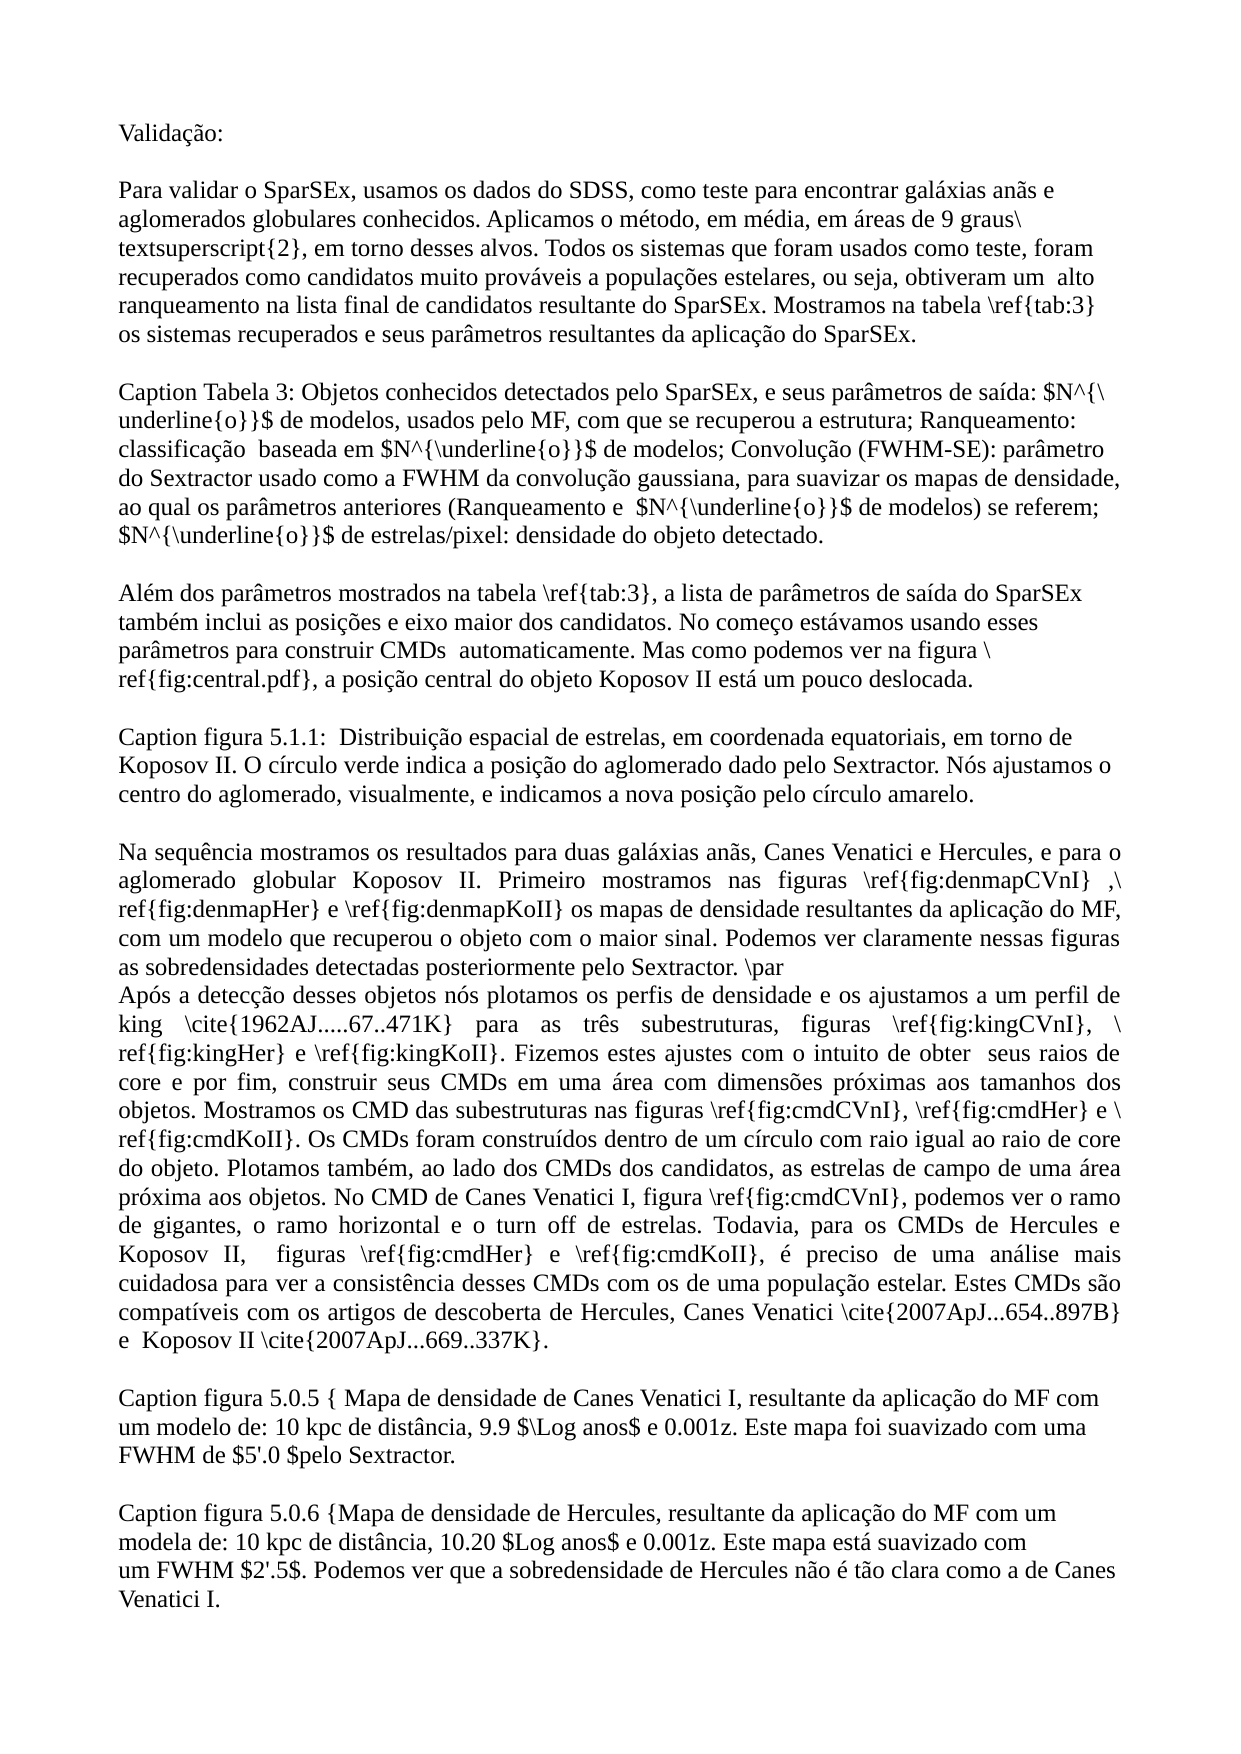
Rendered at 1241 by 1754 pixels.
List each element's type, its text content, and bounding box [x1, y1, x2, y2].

text um FWHM $2'.5$. Podemos ver que a sobredensidade de Hercules não é tão clara como a de Canes Venatici I. [118, 1556, 1122, 1613]
text Caption figura 5.0.6 {Mapa de densidade de Hercules, resultante da aplicação do MF com um modela de: 10 kpc de distância, 10.20 $Log anos$ e 0.001z. Este mapa está suavizado com [118, 1498, 1122, 1556]
text Além dos parâmetros mostrados na tabela \ref{tab:3}, a lista de parâmetros de saída do SparSEx também inclui as posições e eixo maior dos candidatos. No começo estávamos usando esses parâmetros para construir CMDs automaticamente. Mas como podemos ver na figura \ref{fig:central.pdf}, a posição central do objeto Koposov II está um pouco deslocada. [118, 578, 1122, 693]
text Após a detecção desses objetos nós plotamos os perfis de densidade e os ajustamos a um perfil de king \cite{1962AJ.....67..471K} para as três subestruturas, figuras \ref{fig:kingCVnI}, \ref{fig:kingHer} e \ref{fig:kingKoII}. Fizemos estes ajustes com o intuito de obter seus raios de core e por fim, construir seus CMDs em uma área com dimensões próximas aos tamanhos dos objetos. Mostramos os CMD das subestruturas nas figuras \ref{fig:cmdCVnI}, \ref{fig:cmdHer} e \ref{fig:cmdKoII}. Os CMDs foram construídos dentro de um círculo com raio igual ao raio de core do objeto. Plotamos também, ao lado dos CMDs dos candidatos, as estrelas de campo de uma área próxima aos objetos. No CMD de Canes Venatici I, figura \ref{fig:cmdCVnI}, podemos ver o ramo de gigantes, o ramo horizontal e o turn off de estrelas. Todavia, para os CMDs de Hercules e Koposov II, figuras \ref{fig:cmdHer} e \ref{fig:cmdKoII}, é preciso de uma análise mais cuidadosa para ver a consistência desses CMDs com os de uma população estelar. Estes CMDs são compatíveis com os artigos de descoberta de Hercules, Canes Venatici \cite{2007ApJ...654..897B} e Koposov II \cite{2007ApJ...669..337K}. [118, 981, 1122, 1354]
text Para validar o SparSEx, usamos os dados do SDSS, como teste para encontrar galáxias anãs e aglomerados globulares conhecidos. Aplicamos o método, em média, em áreas de 9 graus\textsuperscript{2}, em torno desses alvos. Todos os sistemas que foram usados como teste, foram recuperados como candidatos muito prováveis a populações estelares, ou seja, obtiveram um alto ranqueamento na lista final de candidatos resultante do SparSEx. Mostramos na tabela \ref{tab:3} os sistemas recuperados e seus parâmetros resultantes da aplicação do SparSEx. [118, 176, 1122, 348]
text Caption Tabela 3: Objetos conhecidos detectados pelo SparSEx, e seus parâmetros de saída: $N^{\underline{o}}$ de modelos, usados pelo MF, com que se recuperou a estrutura; Ranqueamento: classificação baseada em $N^{\underline{o}}$ de modelos; Convolução (FWHM-SE): parâmetro do Sextractor usado como a FWHM da convolução gaussiana, para suavizar os mapas de densidade, ao qual os parâmetros anteriores (Ranqueamento e $N^{\underline{o}}$ de modelos) se referem; $N^{\underline{o}}$ de estrelas/pixel: densidade do objeto detectado. [118, 377, 1122, 549]
text Caption figura 5.1.1: Distribuição espacial de estrelas, em coordenada equatoriais, em torno de Koposov II. O círculo verde indica a posição do aglomerado dado pelo Sextractor. Nós ajustamos o centro do aglomerado, visualmente, e indicamos a nova posição pelo círculo amarelo. [118, 722, 1122, 808]
text Validação: [118, 118, 1122, 147]
text Caption figura 5.0.5 { Mapa de densidade de Canes Venatici I, resultante da aplicação do MF com um modelo de: 10 kpc de distância, 9.9 $\Log anos$ e 0.001z. Este mapa foi suavizado com uma FWHM de $5'.0 $pelo Sextractor. [118, 1383, 1122, 1469]
text Na sequência mostramos os resultados para duas galáxias anãs, Canes Venatici e Hercules, e para o aglomerado globular Koposov II. Primeiro mostramos nas figuras \ref{fig:denmapCVnI} ,\ref{fig:denmapHer} e \ref{fig:denmapKoII} os mapas de densidade resultantes da aplicação do MF, com um modelo que recuperou o objeto com o maior sinal. Podemos ver claramente nessas figuras as sobredensidades detectadas posteriormente pelo Sextractor. \par [118, 837, 1122, 981]
